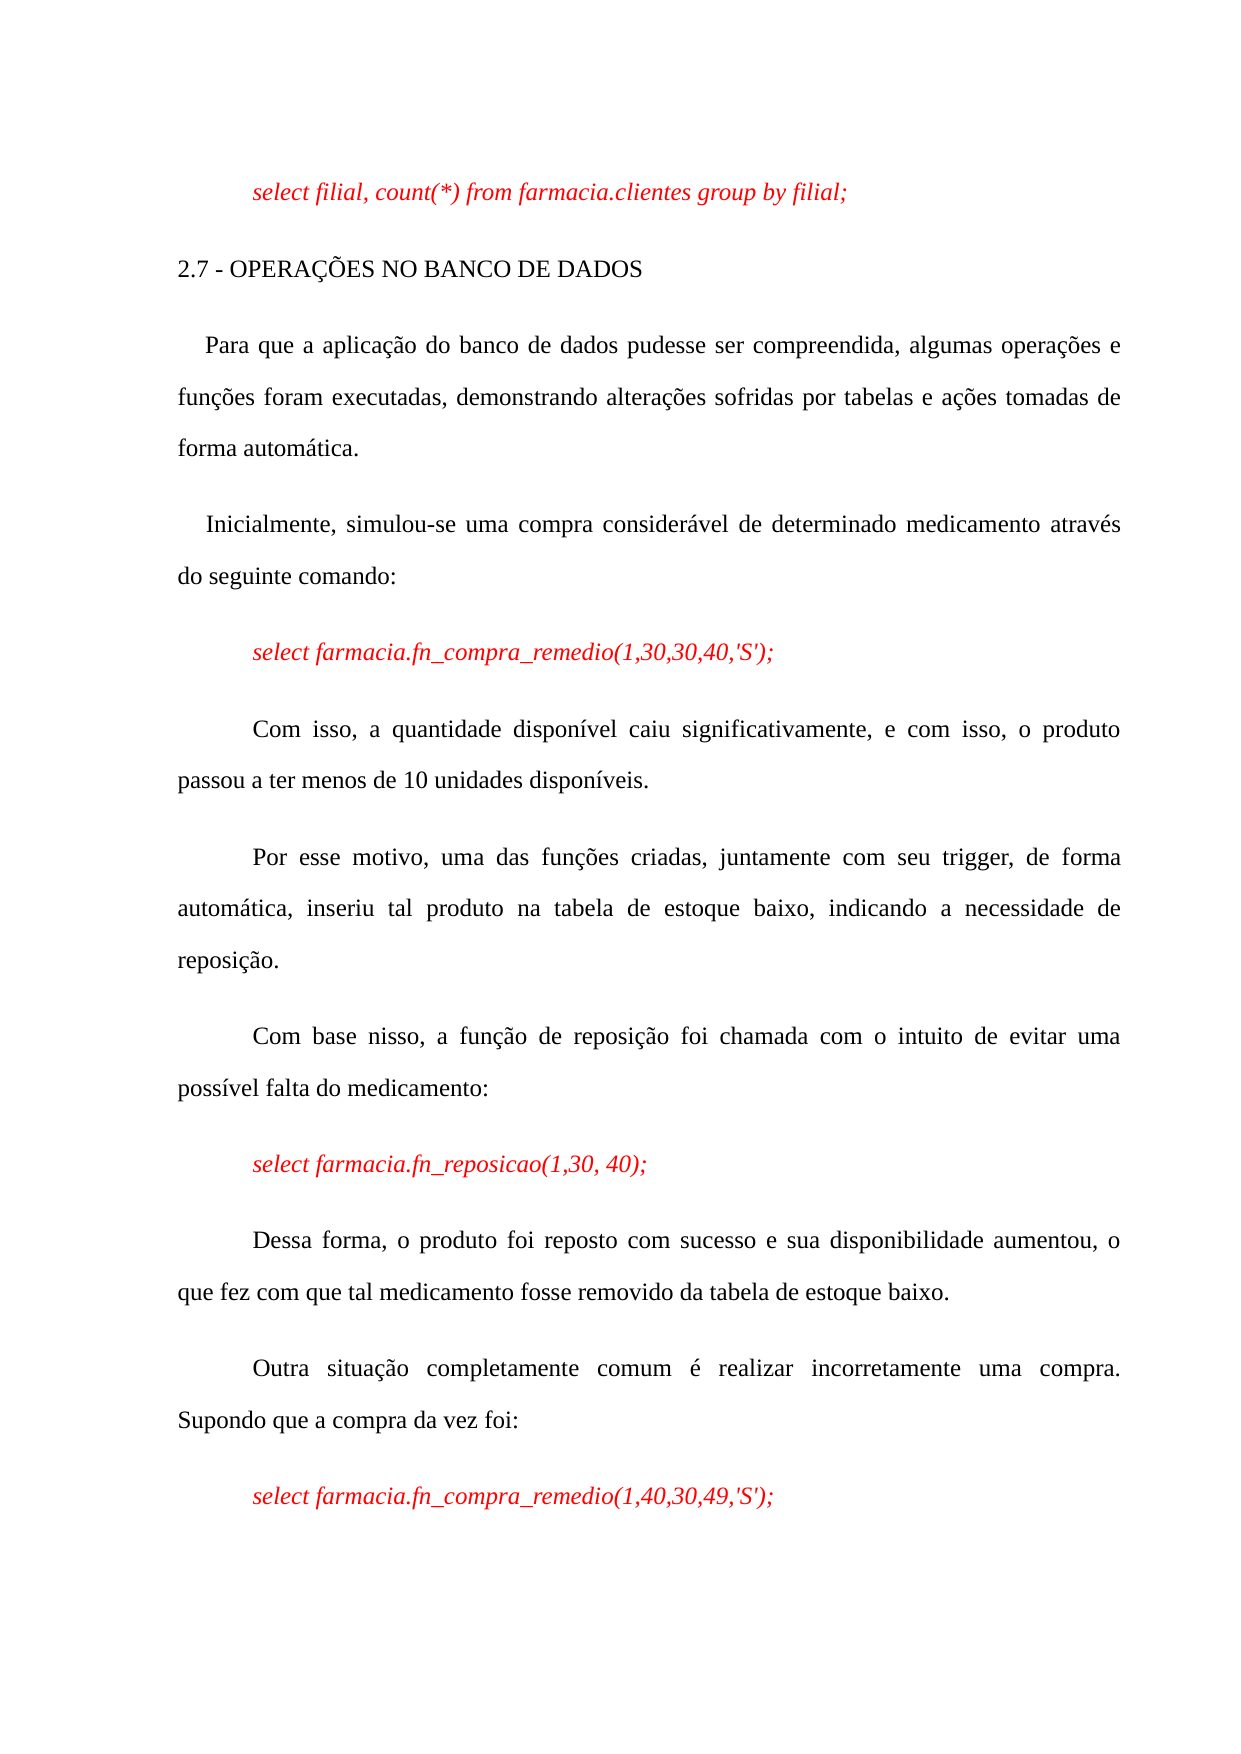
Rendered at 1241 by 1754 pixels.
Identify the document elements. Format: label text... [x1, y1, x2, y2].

text Com base nisso, a função de reposição foi chamada com o intuito de evitar uma possível falta do medicamento: [177, 1021, 1122, 1101]
text select farmacia.fn_reposicao(1,30, 40); [177, 1149, 1122, 1178]
text Com isso, a quantidade disponível caiu significativamente, e com isso, o produto passou a ter menos de 10 unidades disponíveis. [177, 714, 1122, 794]
text select farmacia.fn_compra_remedio(1,40,30,49,'S'); [177, 1481, 1122, 1510]
text Inicialmente, simulou-se uma compra considerável de determinado medicamento através do seguinte comando: [177, 509, 1122, 590]
text Outra situação completamente comum é realizar incorretamente uma compra. Supondo que a compra da vez foi: [177, 1353, 1122, 1434]
text Dessa forma, o produto foi reposto com sucesso e sua disponibilidade aumentou, o que fez com que tal medicamento fosse removido da tabela de estoque baixo. [177, 1226, 1122, 1306]
text Para que a aplicação do banco de dados pudesse ser compreendida, algumas operações e funções foram executadas, demonstrando alterações sofridas por tabelas e ações tomadas de forma automática. [177, 330, 1122, 462]
text 2.7 - OPERAÇÕES NO BANCO DE DADOS [177, 254, 1122, 282]
text select farmacia.fn_compra_remedio(1,30,30,40,'S'); [177, 637, 1122, 666]
text Por esse motivo, uma das funções criadas, juntamente com seu trigger, de forma automática, inseriu tal produto na tabela de estoque baixo, indicando a necessidade de reposição. [177, 842, 1122, 973]
text select filial, count(*) from farmacia.clientes group by filial; [177, 177, 1122, 206]
